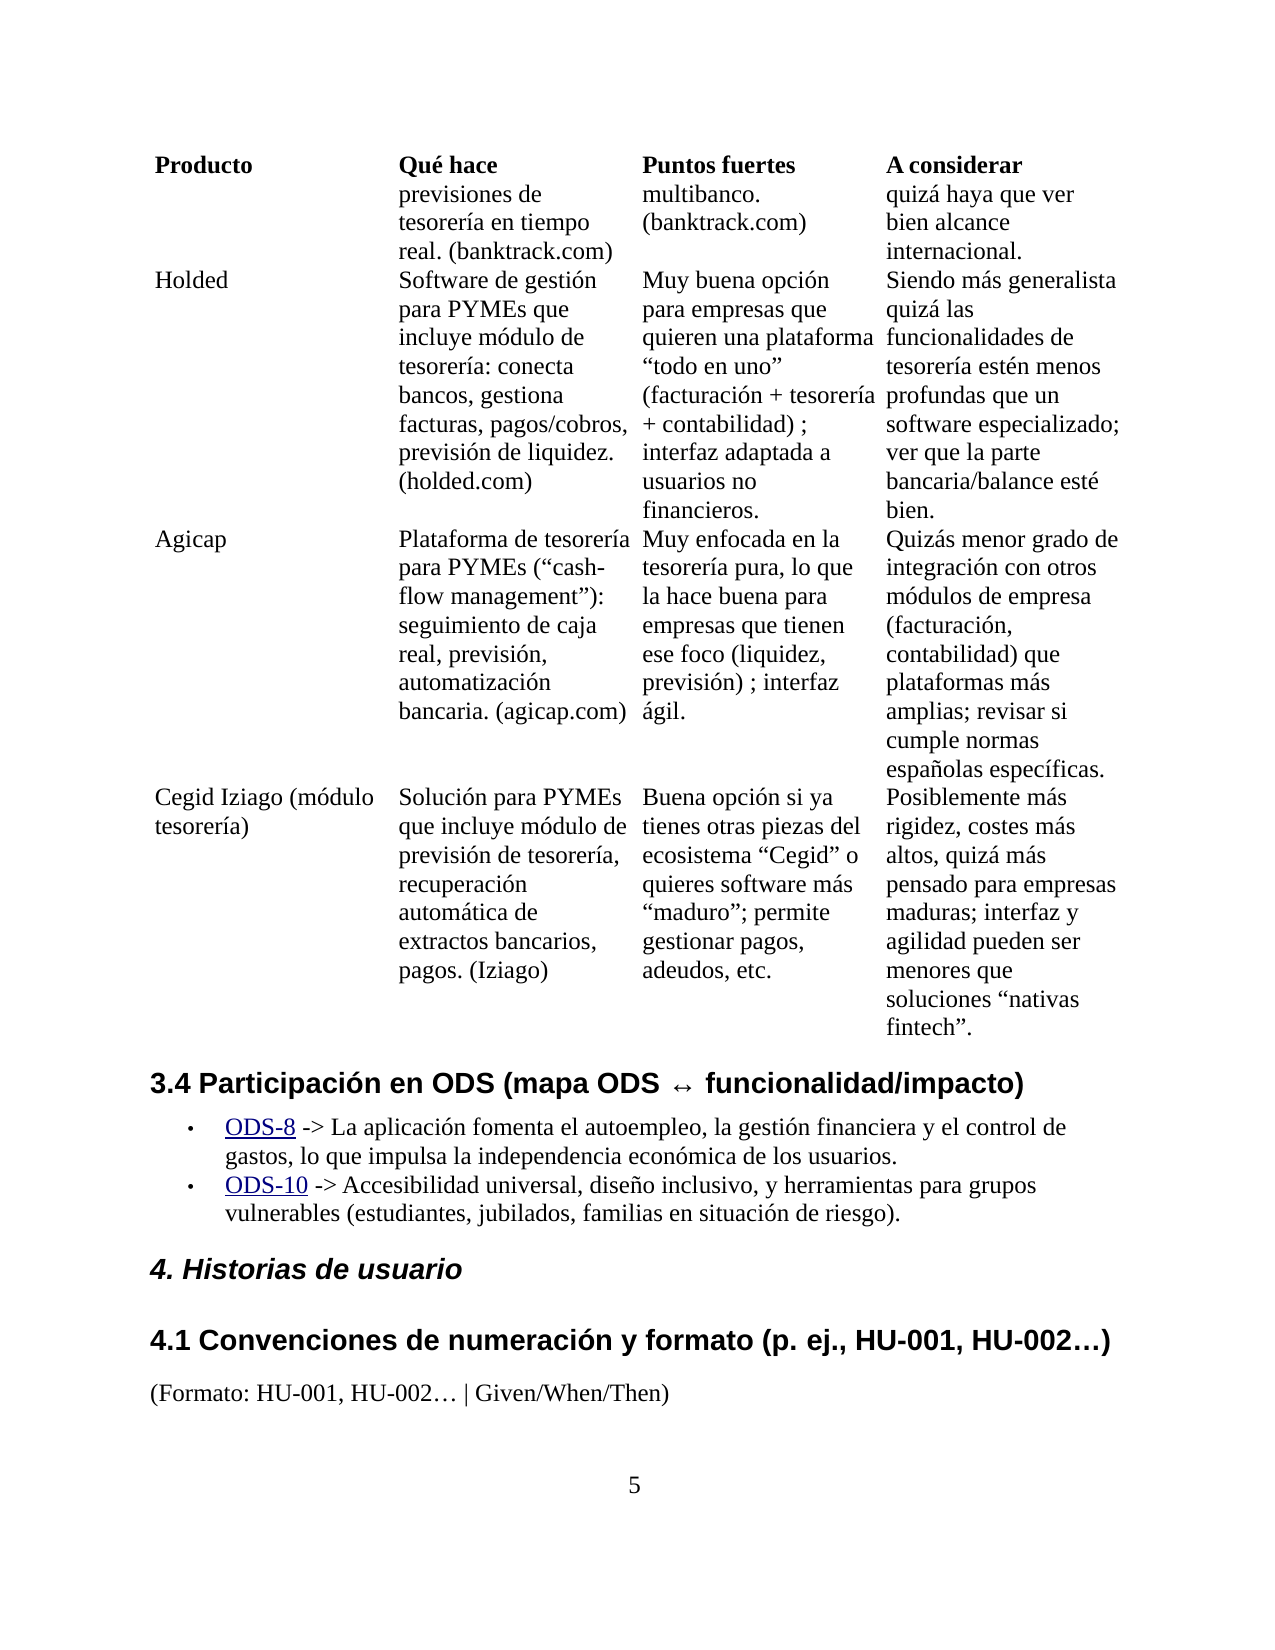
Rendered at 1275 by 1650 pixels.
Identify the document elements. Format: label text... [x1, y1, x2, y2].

table_header Producto [150, 150, 394, 179]
list ODS-8 -> La aplicación fomenta el autoempleo, la gestión financiera y el control de gastos, lo que impulsa la independencia económica de los usuarios. [187, 1112, 1125, 1170]
table_header A considerar [881, 150, 1125, 179]
table_header Qué hace [394, 150, 637, 179]
table_cell multibanco. (banktrack.com) [638, 179, 881, 265]
table_cell Agicap [150, 524, 394, 782]
table_cell Cegid Iziago (módulo tesorería) [150, 783, 394, 1041]
table_cell [150, 179, 394, 265]
table_cell Solución para PYMEs que incluye módulo de previsión de tesorería, recuperación automática de extractos bancarios, pagos. (Iziago) [394, 783, 637, 1041]
subtitle 4. Historias de usuario [150, 1252, 1125, 1286]
table_cell Muy buena opción para empresas que quieren una plataforma “todo en uno” (facturación + tesorería + contabilidad) ; interfaz adaptada a usuarios no financieros. [638, 265, 881, 524]
text (Formato: HU-001, HU-002… | Given/When/Then) [150, 1378, 1125, 1407]
table_cell previsiones de tesorería en tiempo real. (banktrack.com) [394, 179, 637, 265]
list ODS-10 -> Accesibilidad universal, diseño inclusivo, y herramientas para grupos vulnerables (estudiantes, jubilados, familias en situación de riesgo). [187, 1170, 1125, 1227]
table_cell quizá haya que ver bien alcance internacional. [881, 179, 1125, 265]
table_cell Siendo más generalista quizá las funcionalidades de tesorería estén menos profundas que un software especializado; ver que la parte bancaria/balance esté bien. [881, 265, 1125, 524]
table_cell Quizás menor grado de integración con otros módulos de empresa (facturación, contabilidad) que plataformas más amplias; revisar si cumple normas españolas específicas. [881, 524, 1125, 782]
table_cell Software de gestión para PYMEs que incluye módulo de tesorería: conecta bancos, gestiona facturas, pagos/cobros, previsión de liquidez. (holded.com) [394, 265, 637, 524]
table_header Puntos fuertes [638, 150, 881, 179]
subtitle 4.1 Convenciones de numeración y formato (p. ej., HU-001, HU-002…) [150, 1323, 1125, 1357]
table_cell Posiblemente más rigidez, costes más altos, quizá más pensado para empresas maduras; interfaz y agilidad pueden ser menores que soluciones “nativas fintech”. [881, 783, 1125, 1041]
table_cell Muy enfocada en la tesorería pura, lo que la hace buena para empresas que tienen ese foco (liquidez, previsión) ; interfaz ágil. [638, 524, 881, 782]
table_cell Plataforma de tesorería para PYMEs (“cash-flow management”): seguimiento de caja real, previsión, automatización bancaria. (agicap.com) [394, 524, 637, 782]
table_cell Holded [150, 265, 394, 524]
subtitle 3.4 Participación en ODS (mapa ODS ↔ funcionalidad/impacto) [150, 1066, 1125, 1100]
table_cell Buena opción si ya tienes otras piezas del ecosistema “Cegid” o quieres software más “maduro”; permite gestionar pagos, adeudos, etc. [638, 783, 881, 1041]
